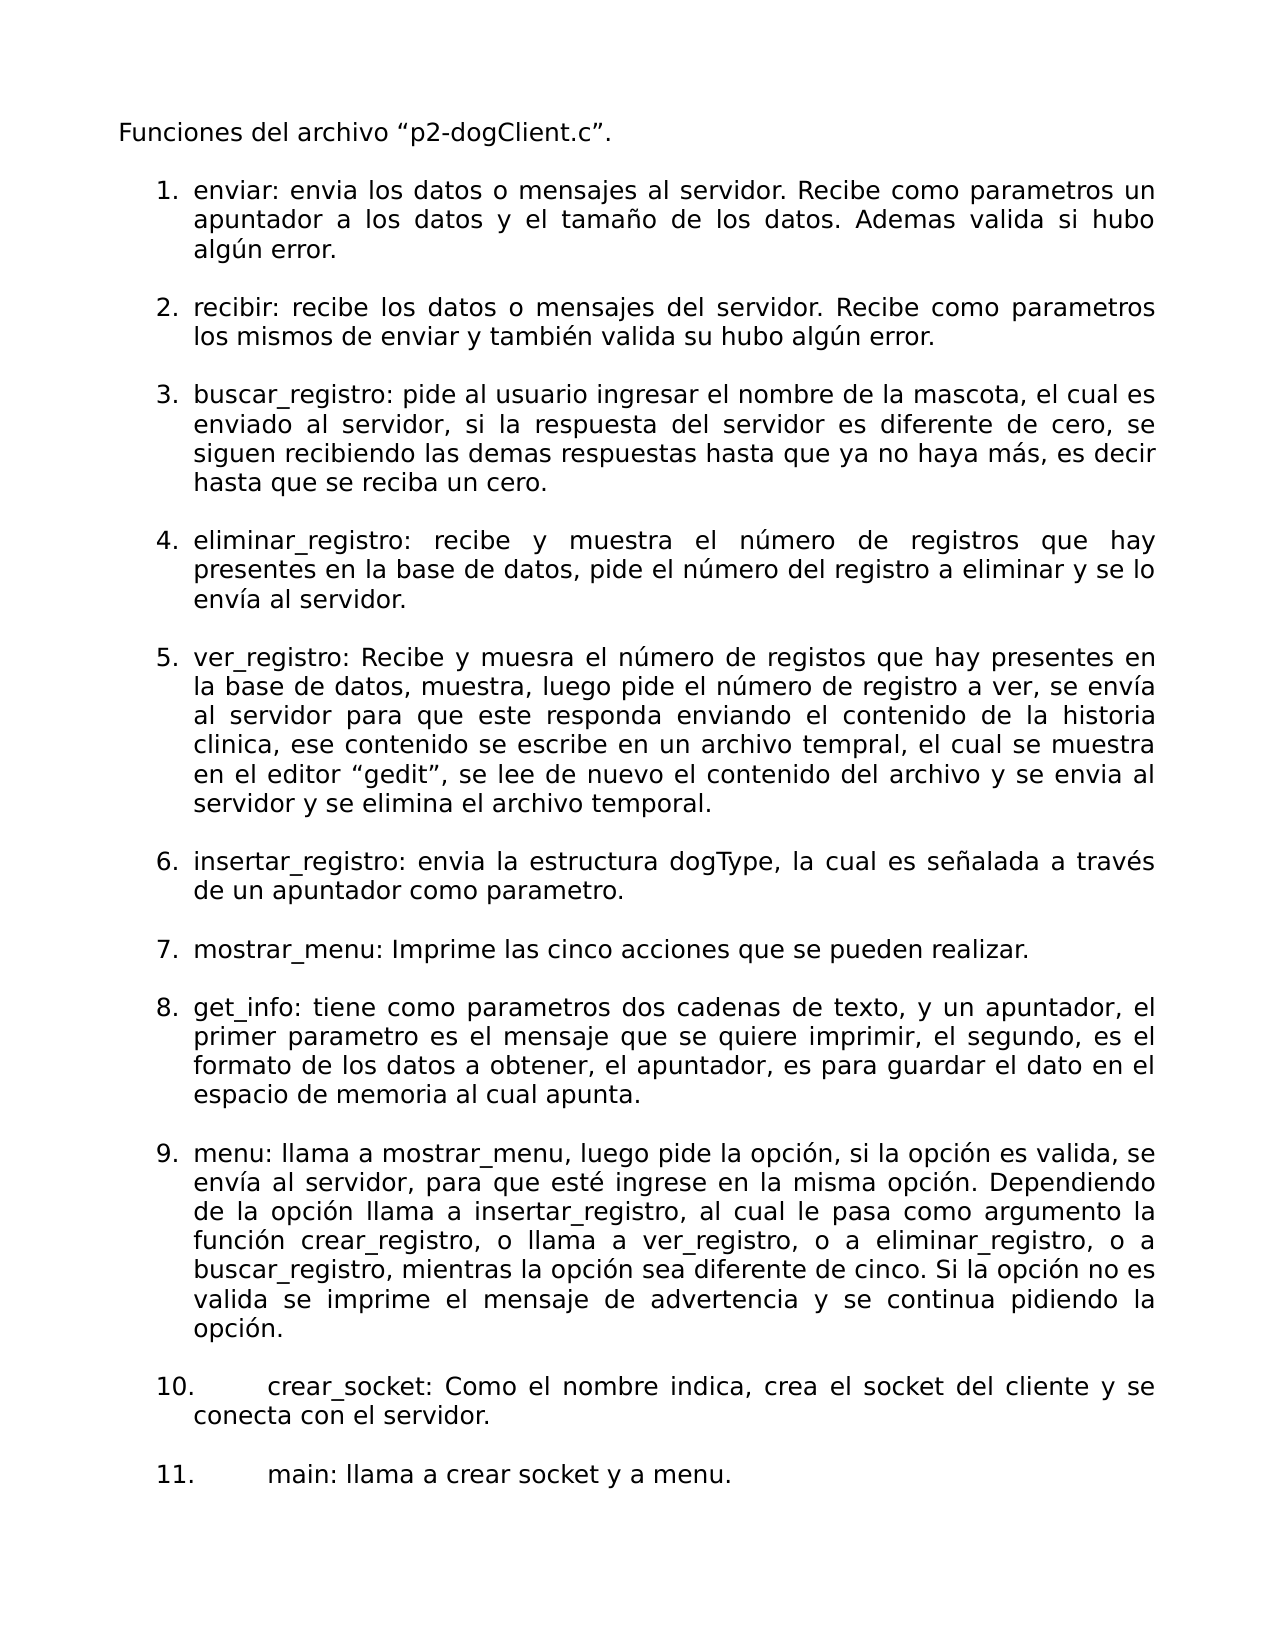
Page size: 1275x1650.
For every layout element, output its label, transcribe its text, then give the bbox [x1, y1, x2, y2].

list mostrar_menu: Imprime las cinco acciones que se pueden realizar. [156, 935, 1157, 964]
list recibir: recibe los datos o mensajes del servidor. Recibe como parametros los mismos de enviar y también valida su hubo algún error. [156, 293, 1157, 351]
list buscar_registro: pide al usuario ingresar el nombre de la mascota, el cual es enviado al servidor, si la respuesta del servidor es diferente de cero, se siguen recibiendo las demas respuestas hasta que ya no haya más, es decir hasta que se reciba un cero. [156, 381, 1157, 497]
list main: llama a crear socket y a menu. [156, 1460, 1157, 1489]
list crear_socket: Como el nombre indica, crea el socket del cliente y se conecta con el servidor. [156, 1372, 1157, 1431]
list ver_registro: Recibe y muesra el número de registos que hay presentes en la base de datos, muestra, luego pide el número de registro a ver, se envía al servidor para que este responda enviando el contenido de la historia clinica, ese contenido se escribe en un archivo tempral, el cual se muestra en el editor “gedit”, se lee de nuevo el contenido del archivo y se envia al servidor y se elimina el archivo temporal. [156, 643, 1157, 818]
text Funciones del archivo “p2-dogClient.c”. [118, 118, 1157, 147]
list get_info: tiene como parametros dos cadenas de texto, y un apuntador, el primer parametro es el mensaje que se quiere imprimir, el segundo, es el formato de los datos a obtener, el apuntador, es para guardar el dato en el espacio de memoria al cual apunta. [156, 993, 1157, 1110]
list insertar_registro: envia la estructura dogType, la cual es señalada a través de un apuntador como parametro. [156, 847, 1157, 906]
list enviar: envia los datos o mensajes al servidor. Recibe como parametros un apuntador a los datos y el tamaño de los datos. Ademas valida si hubo algún error. [156, 176, 1157, 264]
list menu: llama a mostrar_menu, luego pide la opción, si la opción es valida, se envía al servidor, para que esté ingrese en la misma opción. Dependiendo de la opción llama a insertar_registro, al cual le pasa como argumento la función crear_registro, o llama a ver_registro, o a eliminar_registro, o a buscar_registro, mientras la opción sea diferente de cinco. Si la opción no es valida se imprime el mensaje de advertencia y se continua pidiendo la opción. [156, 1139, 1157, 1343]
list eliminar_registro: recibe y muestra el número de registros que hay presentes en la base de datos, pide el número del registro a eliminar y se lo envía al servidor. [156, 526, 1157, 614]
